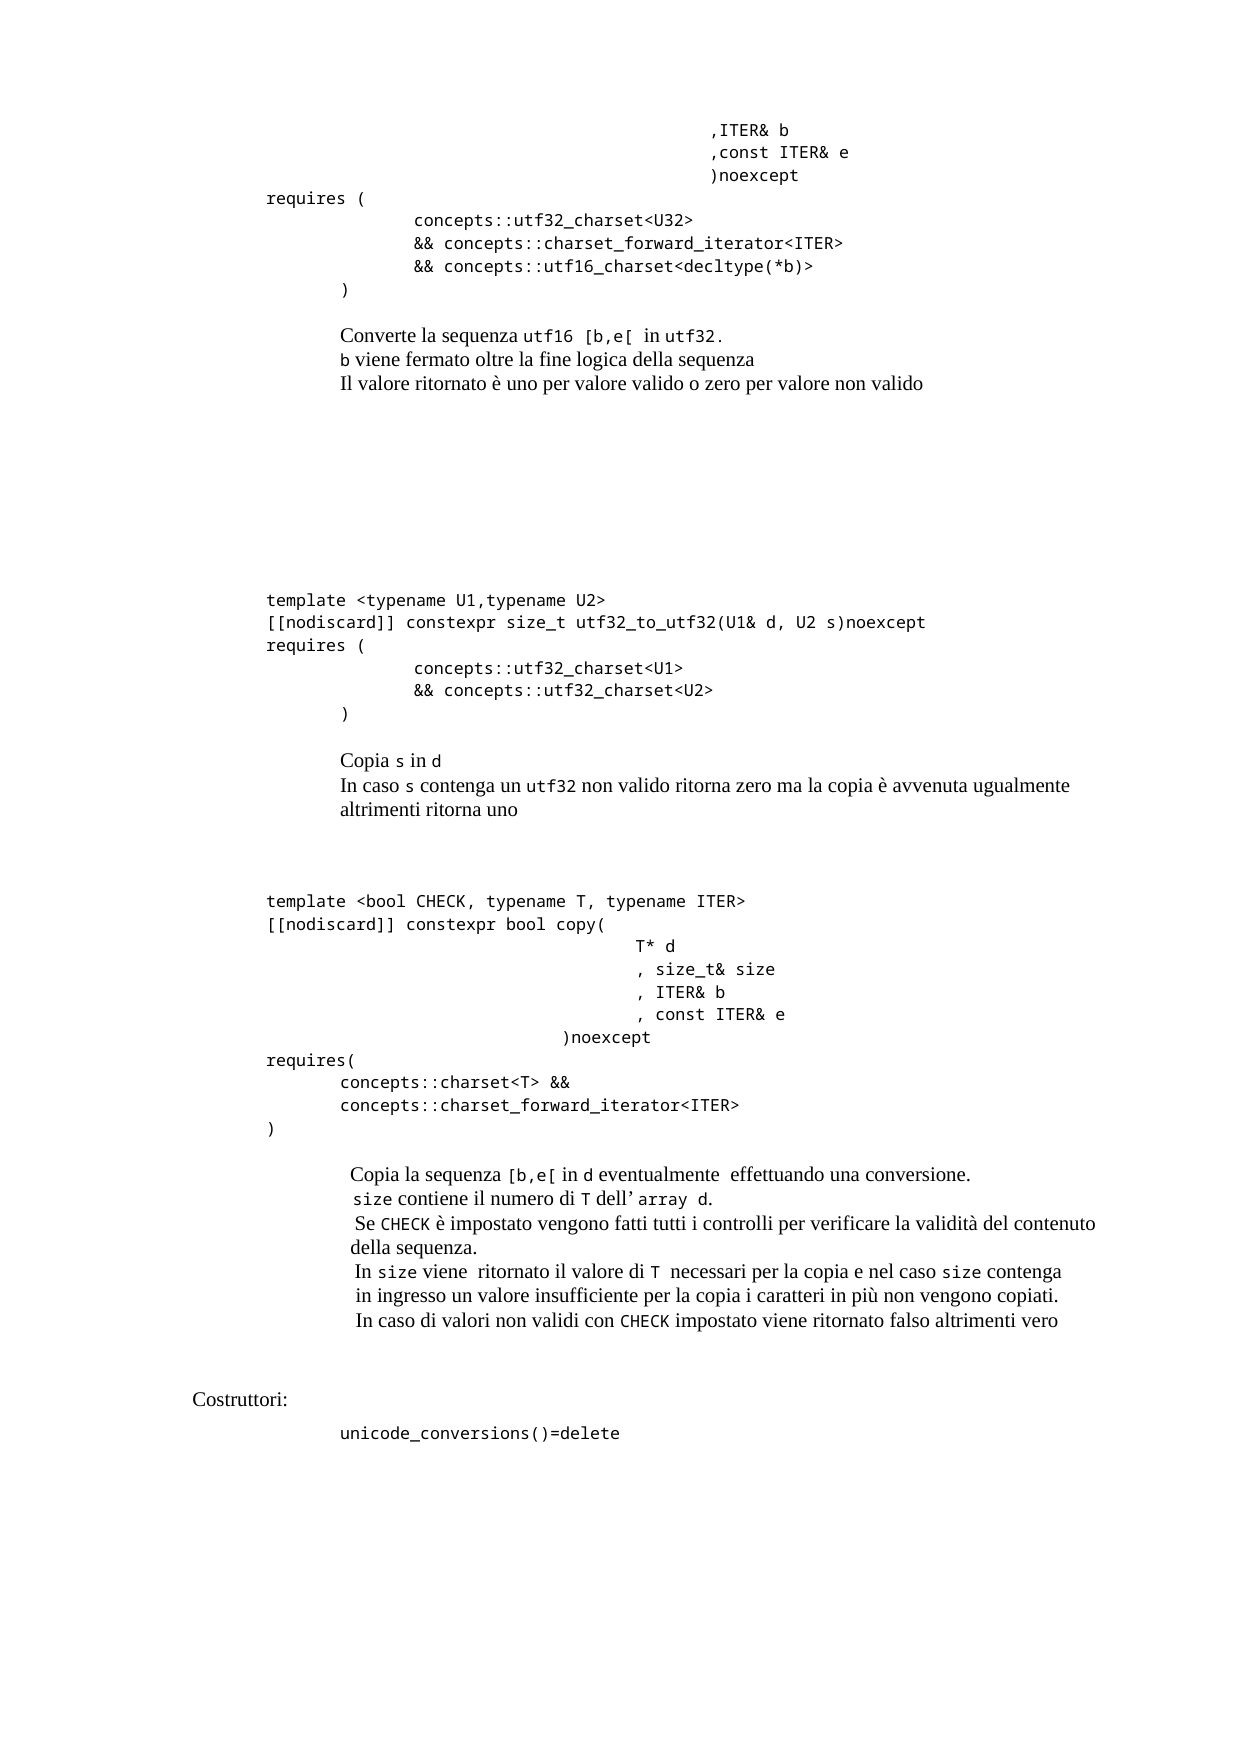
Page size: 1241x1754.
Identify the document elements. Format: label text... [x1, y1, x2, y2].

text , ITER& b [118, 980, 1122, 1003]
text )noexcept [118, 1026, 1122, 1048]
text , size_t& size [118, 957, 1122, 980]
text requires ( [118, 633, 1122, 656]
text [[nodiscard]] constexpr size_t utf32_to_utf32(U1& d, U2 s)noexcept [118, 611, 1122, 633]
text b viene fermato oltre la fine logica della sequenza [118, 347, 1122, 371]
text unicode_conversions()=delete [118, 1412, 1122, 1446]
text && concepts::charset_forward_iterator<ITER> [118, 232, 1122, 254]
text Converte la sequenza utf16 [b,e[ in utf32. [118, 322, 1122, 347]
text size contiene il numero di T dell’ array d. [118, 1186, 1122, 1211]
text && concepts::utf32_charset<U2> [118, 679, 1122, 702]
text template <typename U1,typename U2> [118, 586, 1122, 611]
text altrimenti ritorna uno [118, 797, 1122, 821]
text Il valore ritornato è uno per valore valido o zero per valore non valido [118, 371, 1122, 395]
text Copia la sequenza [b,e[ in d eventualmente effettuando una conversione. [118, 1162, 1122, 1186]
text ) [118, 1116, 1122, 1139]
text concepts::utf32_charset<U1> [118, 656, 1122, 679]
text && concepts::utf16_charset<decltype(*b)> [118, 254, 1122, 277]
text Se CHECK è impostato vengono fatti tutti i controlli per verificare la validità del contenuto della sequenza. [118, 1211, 1122, 1259]
text requires( [118, 1048, 1122, 1071]
text Costruttori: [118, 1379, 1122, 1412]
text In caso di valori non validi con CHECK impostato viene ritornato falso altrimenti vero [118, 1307, 1122, 1332]
text template <bool CHECK, typename T, typename ITER> [118, 889, 1122, 912]
text ,const ITER& e [118, 141, 1122, 163]
text ) [118, 702, 1122, 724]
text [[nodiscard]] constexpr bool copy( [118, 912, 1122, 935]
text In size viene ritornato il valore di T necessari per la copia e nel caso size contenga in ingresso un valore insufficiente per la copia i caratteri in più non vengono copiati. [118, 1259, 1122, 1307]
text In caso s contenga un utf32 non valido ritorna zero ma la copia è avvenuta ugualmente [118, 773, 1122, 797]
text ) [118, 277, 1122, 300]
text T* d [118, 935, 1122, 957]
text )noexcept [118, 163, 1122, 186]
text concepts::charset<T> && concepts::charset_forward_iterator<ITER> [118, 1071, 1122, 1116]
text Copia s in d [118, 748, 1122, 773]
text requires ( [118, 186, 1122, 209]
text concepts::utf32_charset<U32> [118, 209, 1122, 232]
text ,ITER& b [118, 118, 1122, 141]
text , const ITER& e [118, 1003, 1122, 1026]
